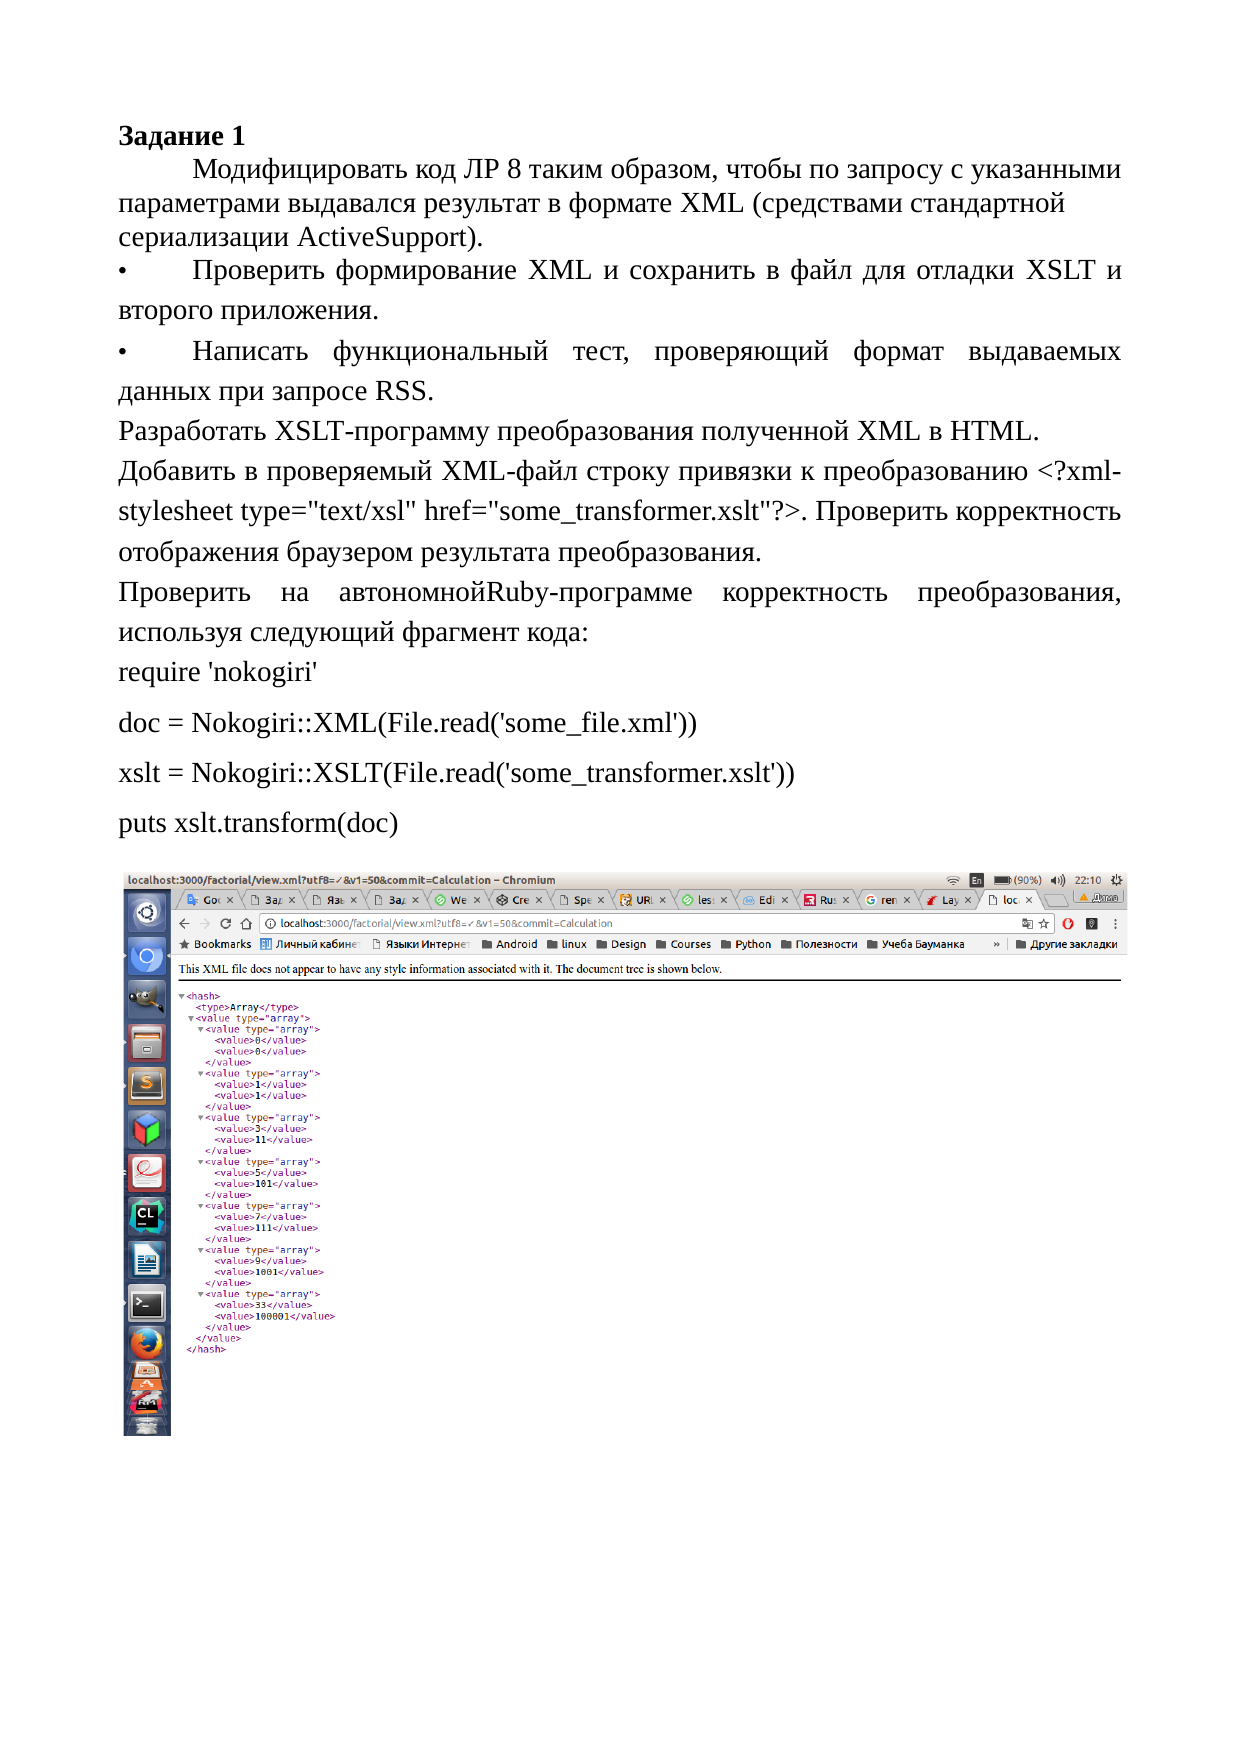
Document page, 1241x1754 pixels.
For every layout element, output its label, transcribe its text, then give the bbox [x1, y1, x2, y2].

text require 'nokogiri' [118, 654, 1122, 688]
list Написать функциональный тест, проверяющий формат выдаваемых данных при запросе RSS. [118, 333, 1122, 406]
text puts xslt.transform(doc) [118, 805, 1122, 839]
text Добавить в проверяемый XML-файл строку привязки к преобразованию <?xml-stylesheet type="text/xsl" href="some_transformer.xslt"?>. Проверить корректность отображения браузером результата преобразования. [118, 453, 1122, 567]
text Задание 1 [118, 118, 1122, 152]
text Проверить на автономнойRuby-программе корректность преобразования, используя следующий фрагмент кода: [118, 574, 1122, 648]
text doc = Nokogiri::XML(File.read('some_file.xml')) [118, 705, 1122, 738]
list Проверить формирование XML и сохранить в файл для отладки XSLT и второго приложения. [118, 252, 1122, 326]
text xslt = Nokogiri::XSLT(File.read('some_transformer.xslt')) [118, 755, 1122, 788]
text Модифицировать код ЛР 8 таким образом, чтобы по запросу с указанными параметрами выдавался результат в формате XML (средствами стандартной сериализации ActiveSupport). [118, 152, 1122, 252]
text Разработать XSLT-программу преобразования полученной XML в HTML. [118, 413, 1122, 447]
